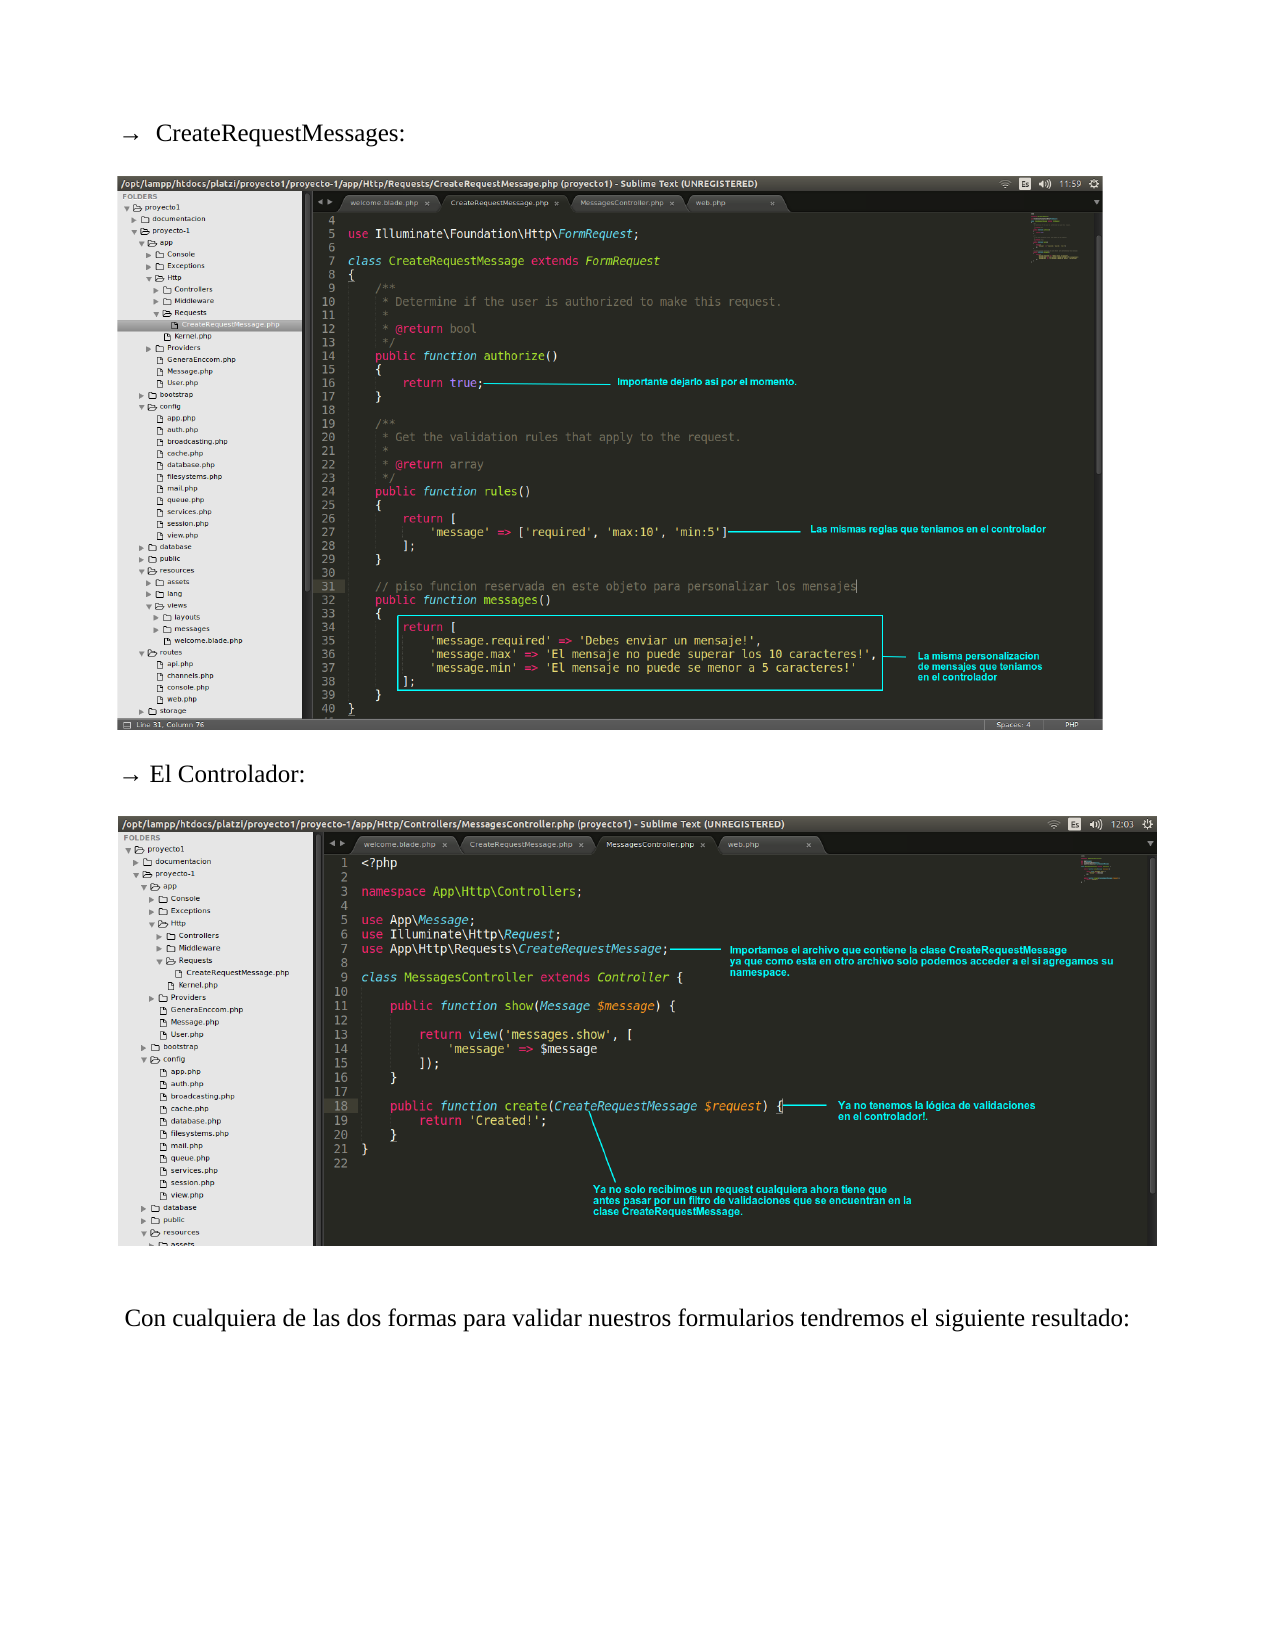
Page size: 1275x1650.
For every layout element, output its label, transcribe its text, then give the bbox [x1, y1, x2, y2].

text → CreateRequestMessages: [118, 118, 1157, 147]
picture [118, 816, 1157, 1246]
text → El Controlador: [118, 759, 1157, 787]
picture [117, 176, 1103, 730]
text Con cualquiera de las dos formas para validar nuestros formularios tendremos el siguiente resultado: [118, 1303, 1157, 1332]
